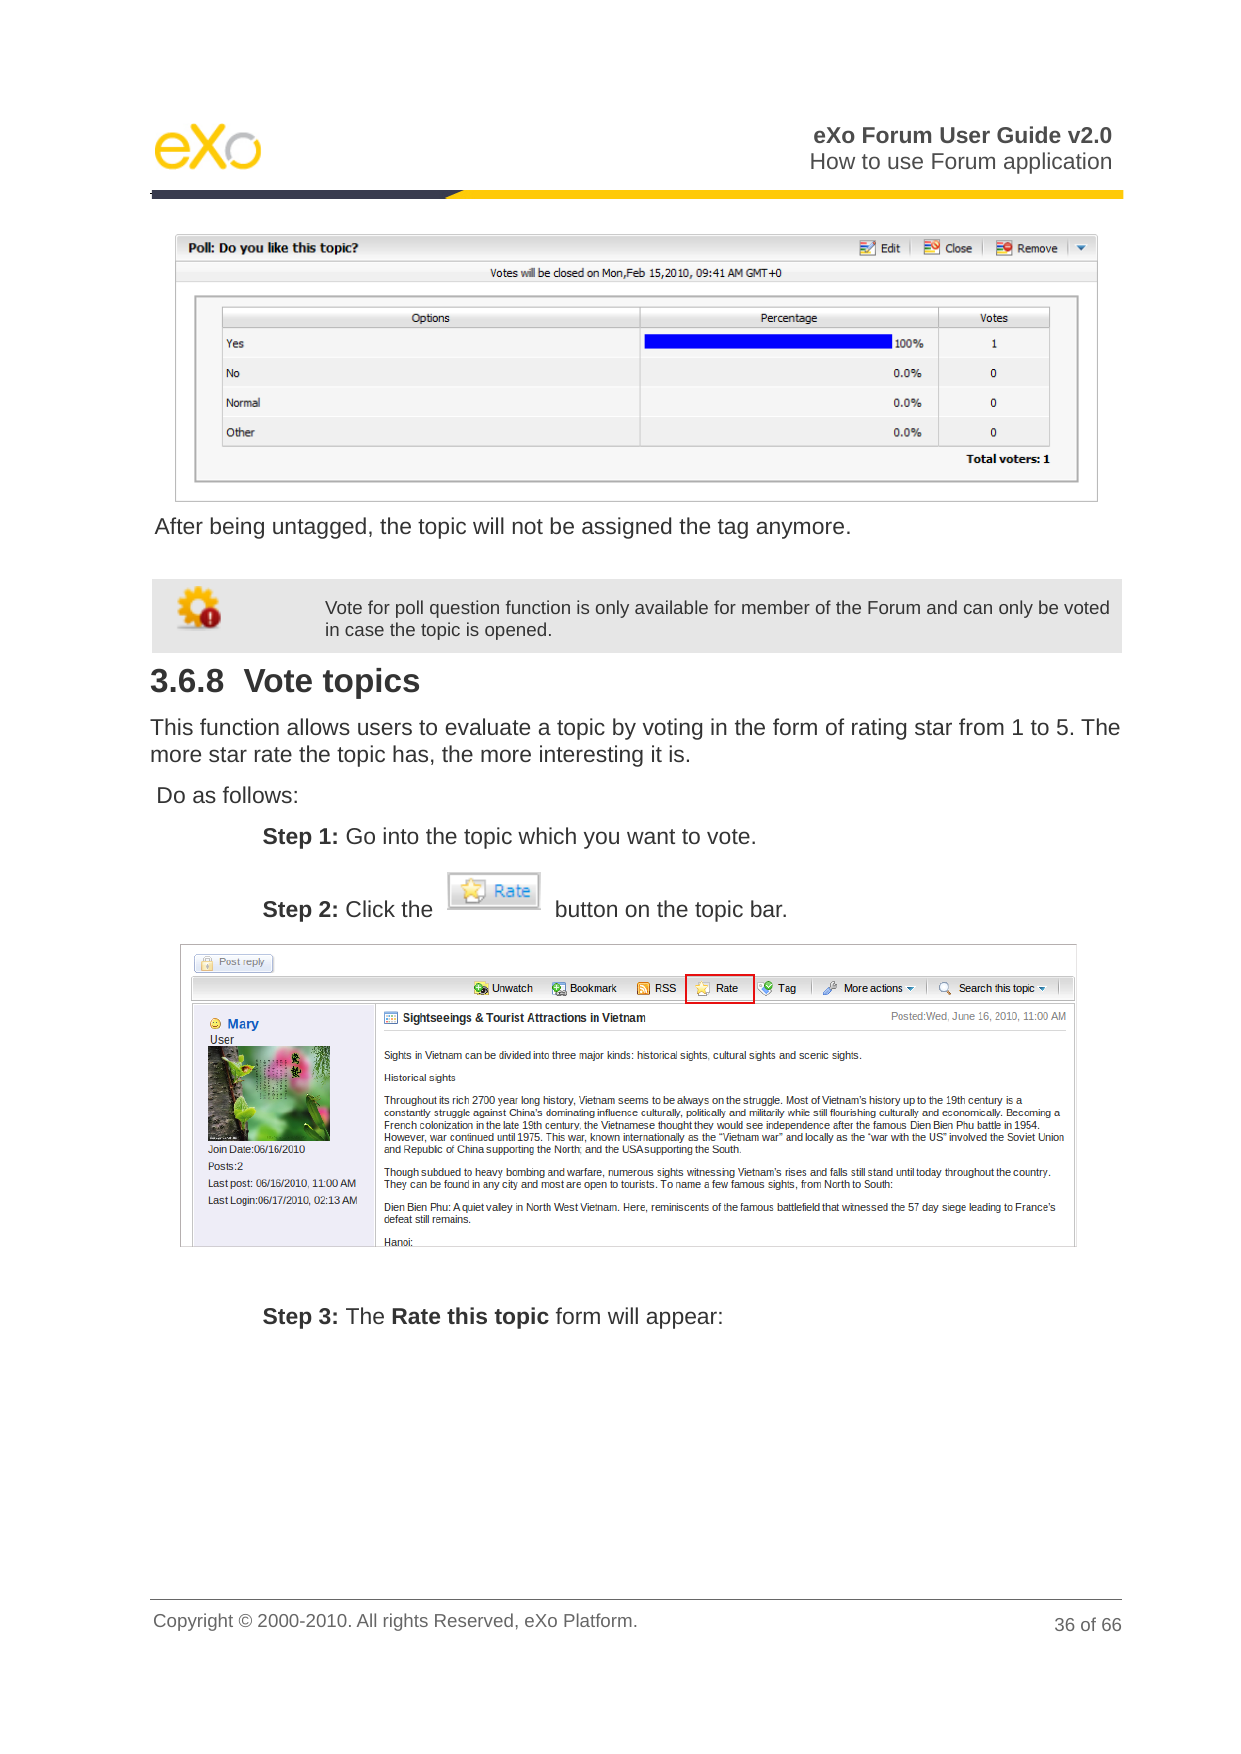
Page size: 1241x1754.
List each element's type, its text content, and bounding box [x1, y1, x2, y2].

list Step 2: Click the button on the topic bar. [225, 865, 1122, 922]
table_header [152, 579, 244, 653]
text This function allows users to evaluate a topic by voting in the form of rating star from 1 to 5. The more star rate the topic has, the more interesting it is. [150, 714, 1122, 767]
picture [180, 944, 1077, 1247]
list Step 3: The Rate this topic form will appear: [225, 1303, 1122, 1329]
picture [155, 123, 262, 170]
picture [176, 586, 221, 631]
list After being untagged, the topic will not be assigned the tag anymore. [42, 223, 1122, 539]
picture [172, 231, 1100, 506]
picture [151, 190, 1124, 199]
text Do as follows: [150, 782, 1122, 808]
table_header Vote for poll question function is only available for member of the Forum and can only be voted in case the topic is opened. [244, 579, 1122, 653]
subtitle Vote topics [150, 661, 1122, 699]
picture [447, 872, 541, 910]
list Step 1: Go into the topic which you want to vote. [225, 823, 1122, 850]
